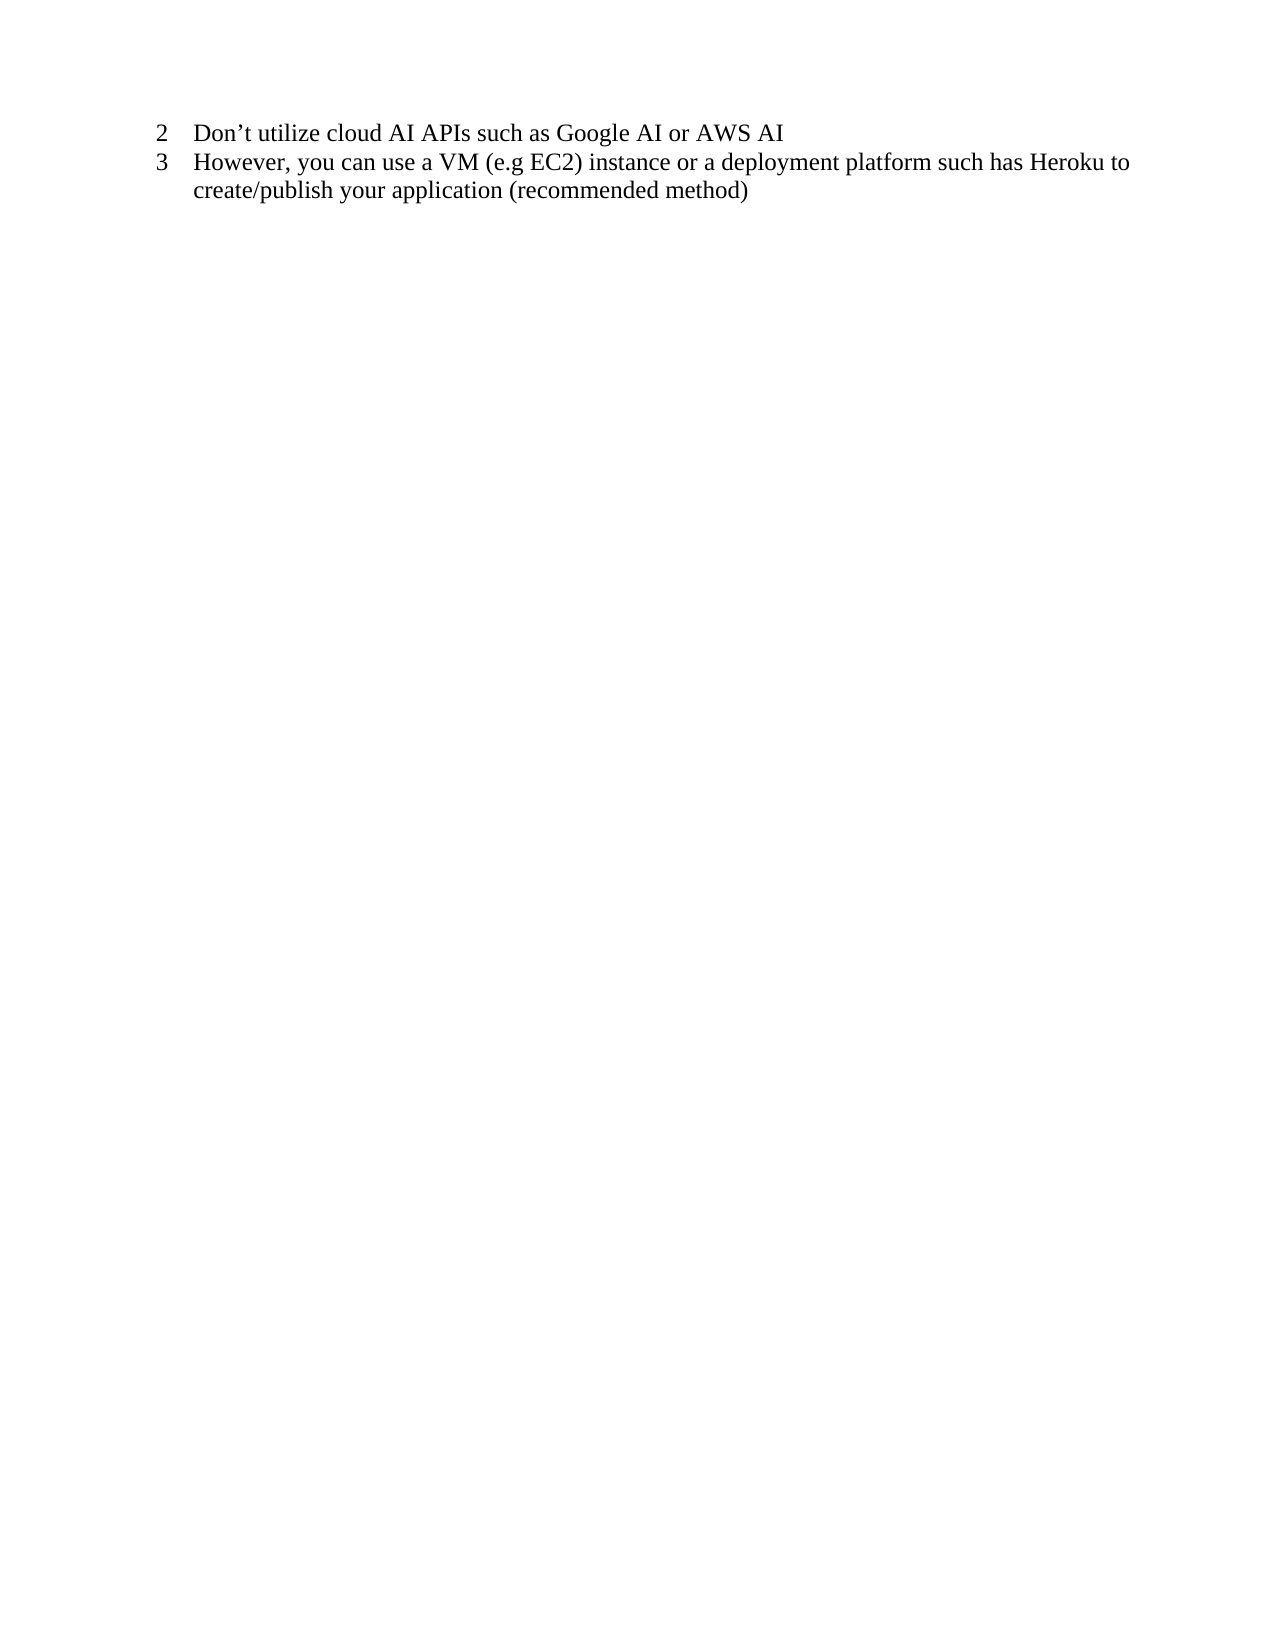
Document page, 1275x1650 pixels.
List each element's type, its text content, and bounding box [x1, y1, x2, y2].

list However, you can use a VM (e.g EC2) instance or a deployment platform such has Heroku to create/publish your application (recommended method) [156, 147, 1157, 204]
list Don’t utilize cloud AI APIs such as Google AI or AWS AI [156, 118, 1157, 147]
